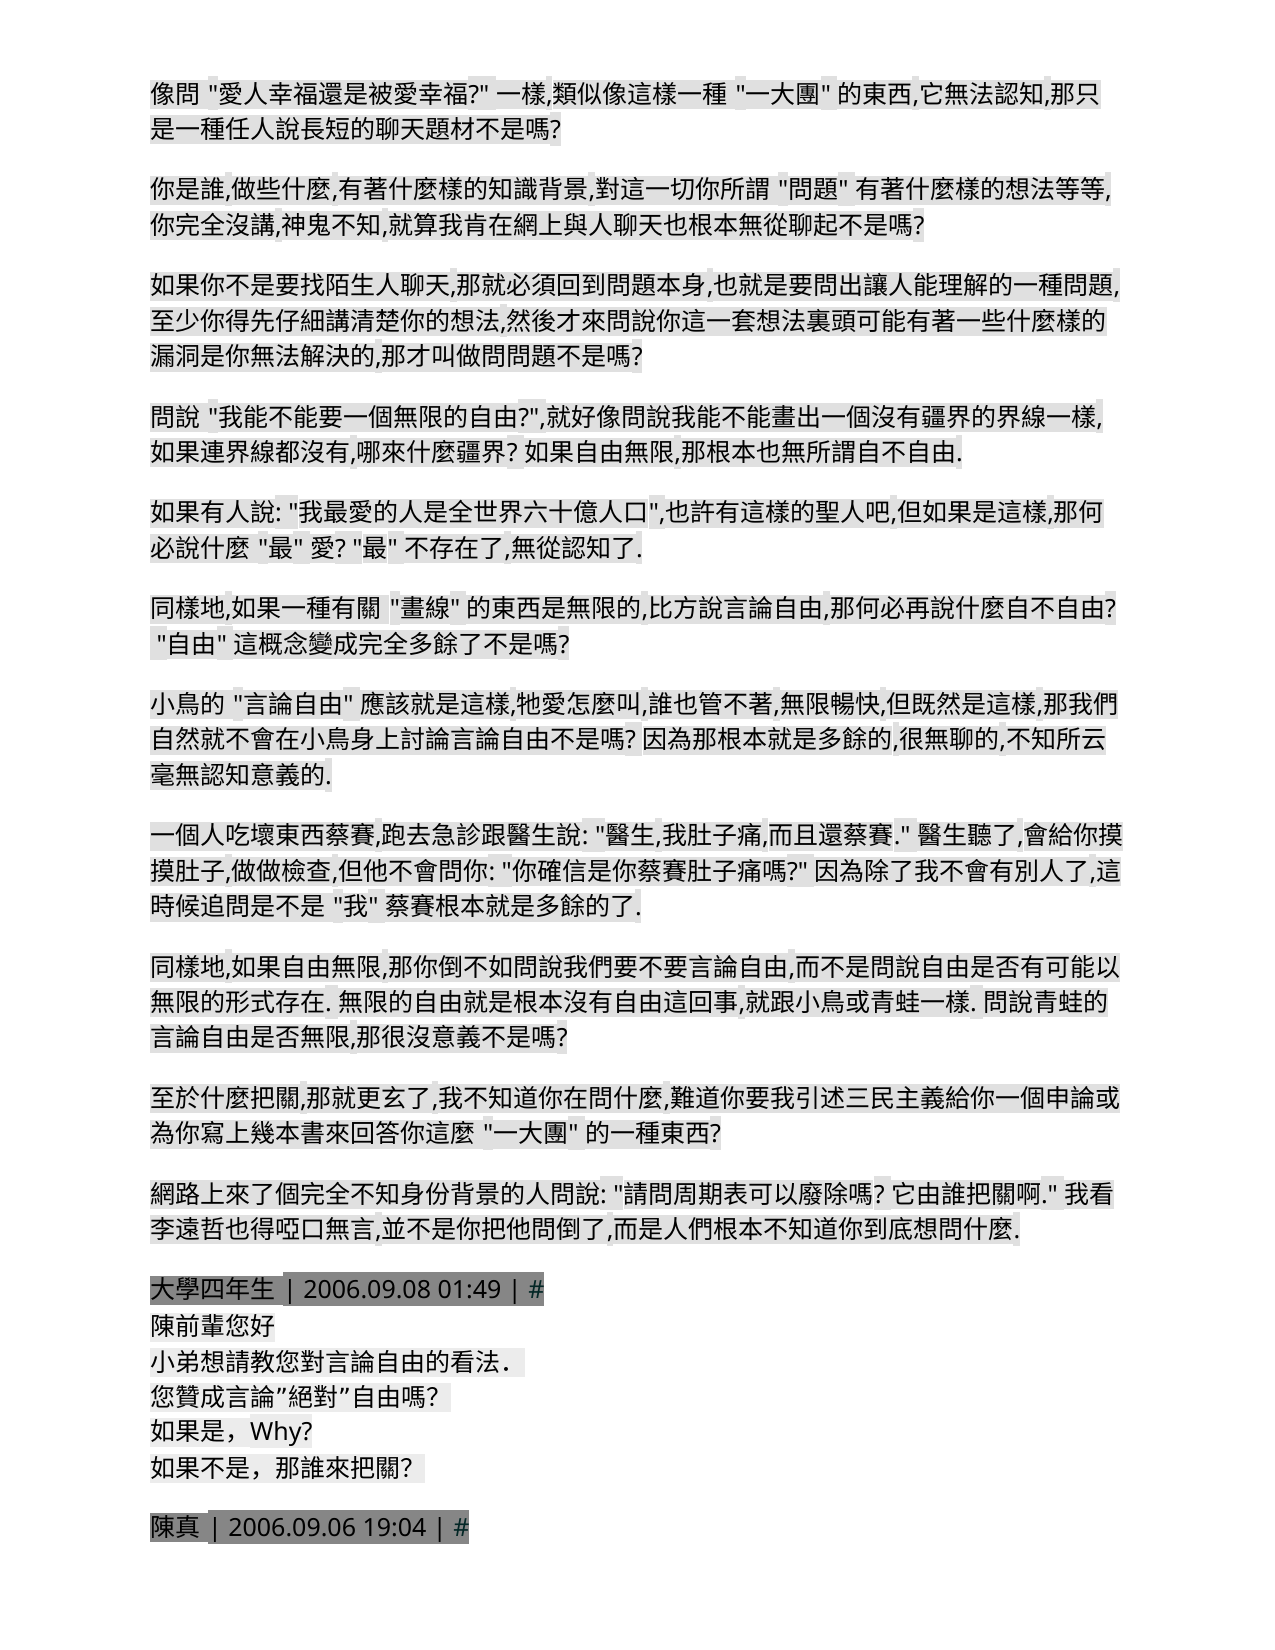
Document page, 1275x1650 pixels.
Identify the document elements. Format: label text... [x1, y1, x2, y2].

text 陳前輩您好 小弟想請教您對言論自由的看法． 您贊成言論”絕對”自由嗎？ 如果是，Why? 如果不是，那誰來把關？ [150, 1306, 1125, 1483]
text 同樣地,如果一種有關 "畫線" 的東西是無限的,比方說言論自由,那何必再說什麼自不自由? "自由" 這概念變成完全多餘了不是嗎? [150, 589, 1125, 660]
text 像問 "愛人幸福還是被愛幸福?" 一樣,類似像這樣一種 "一大團" 的東西,它無法認知,那只是一種任人說長短的聊天題材不是嗎? [150, 75, 1125, 146]
text 同樣地,如果自由無限,那你倒不如問說我們要不要言論自由,而不是問說自由是否有可能以無限的形式存在. 無限的自由就是根本沒有自由這回事,就跟小鳥或青蛙一樣. 問說青蛙的言論自由是否無限,那很沒意義不是嗎? [150, 948, 1125, 1054]
text 如果有人說: "我最愛的人是全世界六十億人口",也許有這樣的聖人吧,但如果是這樣,那何必說什麼 "最" 愛? "最" 不存在了,無從認知了. [150, 494, 1125, 564]
text 小鳥的 "言論自由" 應該就是這樣,牠愛怎麼叫,誰也管不著,無限暢快,但既然是這樣,那我們自然就不會在小鳥身上討論言論自由不是嗎? 因為那根本就是多餘的,很無聊的,不知所云毫無認知意義的. [150, 685, 1125, 792]
text 大學四年生 | 2006.09.08 01:49 | # [150, 1271, 1125, 1306]
text 網路上來了個完全不知身份背景的人問說: "請問周期表可以廢除嗎? 它由誰把關啊." 我看李遠哲也得啞口無言,並不是你把他問倒了,而是人們根本不知道你到底想問什麼. [150, 1175, 1125, 1246]
text 問說 "我能不能要一個無限的自由?",就好像問說我能不能畫出一個沒有疆界的界線一樣,如果連界線都沒有,哪來什麼疆界? 如果自由無限,那根本也無所謂自不自由. [150, 398, 1125, 469]
text 陳真 | 2006.09.06 19:04 | # [150, 1508, 1125, 1544]
text 至於什麼把關,那就更玄了,我不知道你在問什麼,難道你要我引述三民主義給你一個申論或為你寫上幾本書來回答你這麼 "一大團" 的一種東西? [150, 1079, 1125, 1150]
text 你是誰,做些什麼,有著什麼樣的知識背景,對這一切你所謂 "問題" 有著什麼樣的想法等等,你完全沒講,神鬼不知,就算我肯在網上與人聊天也根本無從聊起不是嗎? [150, 171, 1125, 242]
text 一個人吃壞東西蔡賽,跑去急診跟醫生說: "醫生,我肚子痛,而且還蔡賽." 醫生聽了,會給你摸摸肚子,做做檢查,但他不會問你: "你確信是你蔡賽肚子痛嗎?" 因為除了我不會有別人了,這時候追問是不是 "我" 蔡賽根本就是多餘的了. [150, 817, 1125, 923]
text 如果你不是要找陌生人聊天,那就必須回到問題本身,也就是要問出讓人能理解的一種問題,至少你得先仔細講清楚你的想法,然後才來問說你這一套想法裏頭可能有著一些什麼樣的漏洞是你無法解決的,那才叫做問問題不是嗎? [150, 267, 1125, 373]
